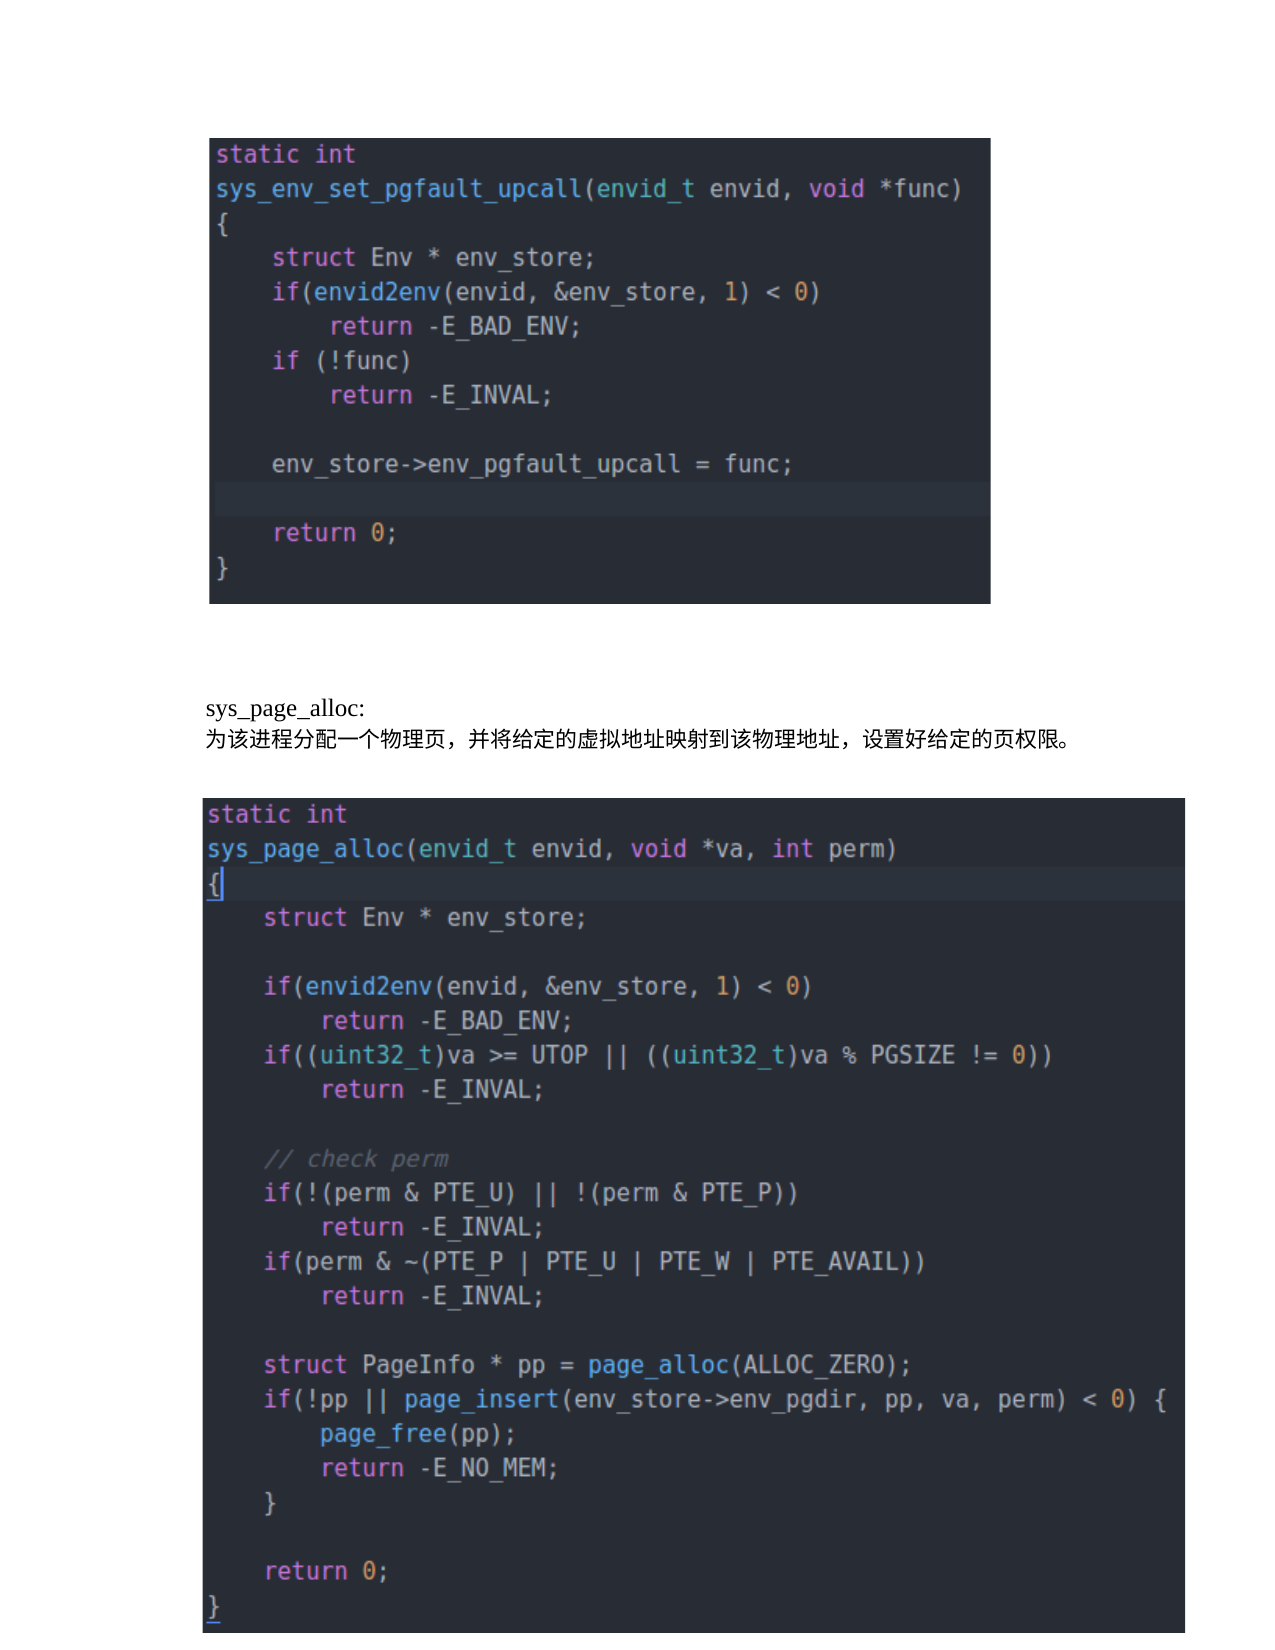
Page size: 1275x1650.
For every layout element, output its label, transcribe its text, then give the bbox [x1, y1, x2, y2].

text 为该进程分配一个物理页，并将给定的虚拟地址映射到该物理地址，设置好给定的页权限。 [118, 722, 1157, 753]
text sys_page_alloc: [118, 693, 1157, 722]
picture [202, 798, 1186, 1633]
picture [209, 138, 991, 604]
